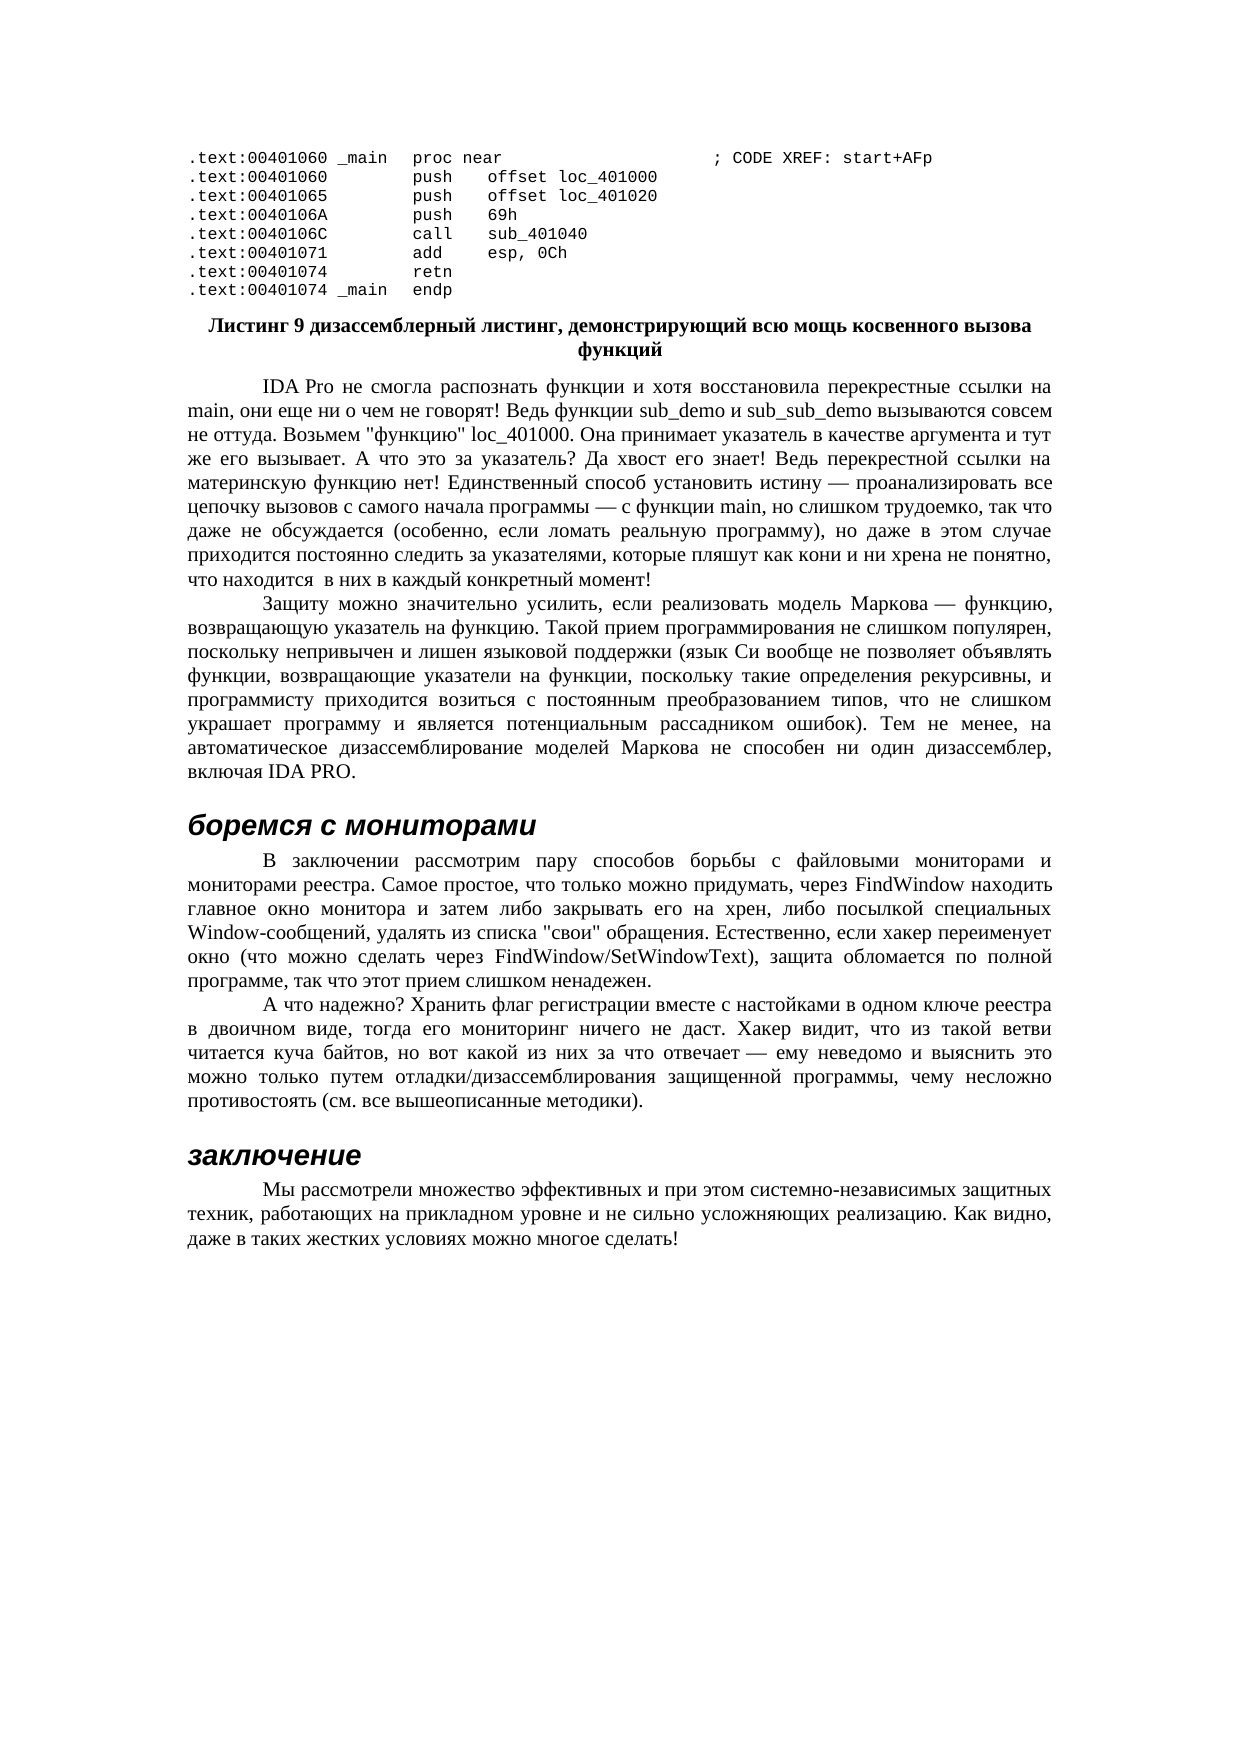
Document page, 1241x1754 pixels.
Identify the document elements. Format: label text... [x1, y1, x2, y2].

text Защиту можно значительно усилить, если реализовать модель Маркова — функцию, возвращающую указатель на функцию. Такой прием программирования не слишком популярен, поскольку непривычен и лишен языковой поддержки (язык Си вообще не позволяет объявлять функции, возвращающие указатели на функции, поскольку такие определения рекурсивны, и программисту приходится возиться с постоянным преобразованием типов, что не слишком украшает программу и является потенциальным рассадником ошибок). Тем не менее, на автоматическое дизассемблирование моделей Маркова не способен ни один дизассемблер, включая IDA PRO. [187, 591, 1053, 783]
text .text:0040106A push 69h [187, 207, 1053, 225]
text IDA Pro не смогла распознать функции и хотя восстановила перекрестные ссылки на main, они еще ни о чем не говорят! Ведь функции sub_demo и sub_sub_demo вызываются совсем не оттуда. Возьмем "функцию" loc_401000. Она принимает указатель в качестве аргумента и тут же его вызывает. А что это за указатель? Да хвост его знает! Ведь перекрестной ссылки на материнскую функцию нет! Единственный способ установить истину — проанализировать все цепочку вызовов с самого начала программы — с функции main, но слишком трудоемко, так что даже не обсуждается (особенно, если ломать реальную программу), но даже в этом случае приходится постоянно следить за указателями, которые пляшут как кони и ни хрена не понятно, что находится в них в каждый конкретный момент! [187, 374, 1053, 591]
subtitle боремся с мониторами [187, 808, 1053, 842]
text А что надежно? Хранить флаг регистрации вместе с настойками в одном ключе реестра в двоичном виде, тогда его мониторинг ничего не даст. Хакер видит, что из такой ветви читается куча байтов, но вот какой из них за что отвечает — ему неведомо и выяснить это можно только путем отладки/дизассемблирования защищенной программы, чему несложно противостоять (см. все вышеописанные методики). [187, 992, 1053, 1112]
text Мы рассмотрели множество эффективных и при этом системно-независимых защитных техник, работающих на прикладном уровне и не сильно усложняющих реализацию. Как видно, даже в таких жестких условиях можно многое сделать! [187, 1177, 1053, 1249]
text .text:00401071 add esp, 0Ch [187, 244, 1053, 263]
text .text:00401074 _main endp [187, 282, 1053, 301]
text .text:00401060 push offset loc_401000 [187, 169, 1053, 188]
text .text:0040106C call sub_401040 [187, 225, 1053, 244]
text .text:00401074 retn [187, 263, 1053, 282]
text .text:00401065 push offset loc_401020 [187, 188, 1053, 207]
subtitle заключение [187, 1137, 1053, 1171]
text В заключении рассмотрим пару способов борьбы с файловыми мониторами и мониторами реестра. Самое простое, что только можно придумать, через FindWindow находить главное окно монитора и затем либо закрывать его на хрен, либо посылкой специальных Window-сообщений, удалять из списка "свои" обращения. Естественно, если хакер переименует окно (что можно сделать через FindWindow/SetWindowText), защита обломается по полной программе, так что этот прием слишком ненадежен. [187, 848, 1053, 992]
text .text:00401060 _main proc near ; CODE XREF: start+AFp [187, 150, 1053, 169]
text Листинг 9 дизассемблерный листинг, демонстрирующий всю мощь косвенного вызова функций [187, 313, 1053, 361]
